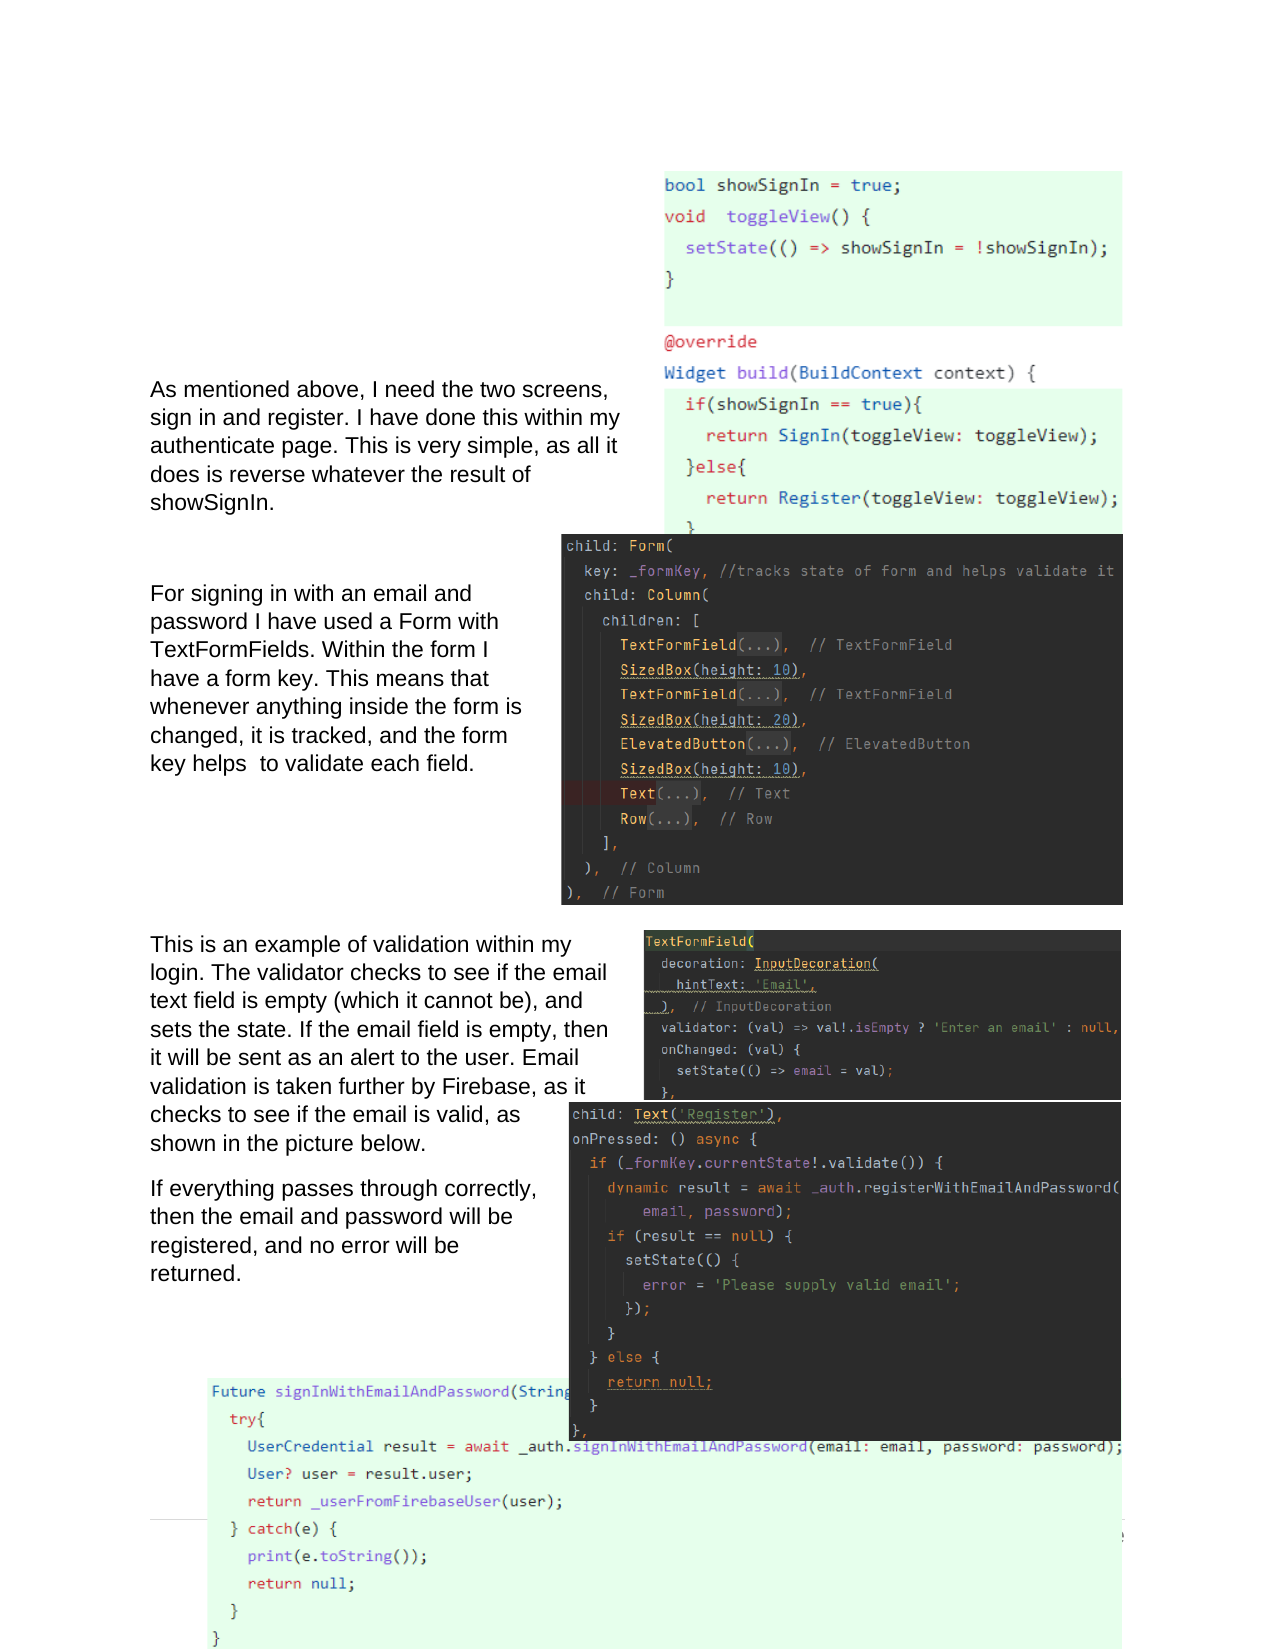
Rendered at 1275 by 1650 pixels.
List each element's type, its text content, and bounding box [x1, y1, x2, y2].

text If everything passes through correctly, then the email and password will be registered, and no error will be returned. [150, 864, 593, 947]
text The function to sign in with an email and password takes the entered email and password, and returns the verification that the user is in the database. Otherwise it will show the error that has arisen due to the user’s details being unidentifiable. [150, 1282, 522, 1478]
text For signing in with an email and password I have used a Form with TextFormFields. Within the form I have a form key. This means that whenever anything inside the form is changed, it is tracked, and the form key helps to validate each field. [150, 269, 588, 466]
text As mentioned above, I need the two screens, sign in and register. I have done this within my authenticate page. This is very simple, as all it does is reverse whatever the result of showSignIn. [150, 150, 1125, 205]
picture [249, 619, 1125, 1650]
picture [588, 223, 1126, 597]
text This is an example of validation within my login. The validator checks to see if the email text field is empty (which it cannot be), and sets the state. If the email field is empty, then it will be sent as an alert to the user. Email validation is taken further by Firebase, as it checks to see if the email is valid, as shown in the picture below. [150, 620, 665, 845]
